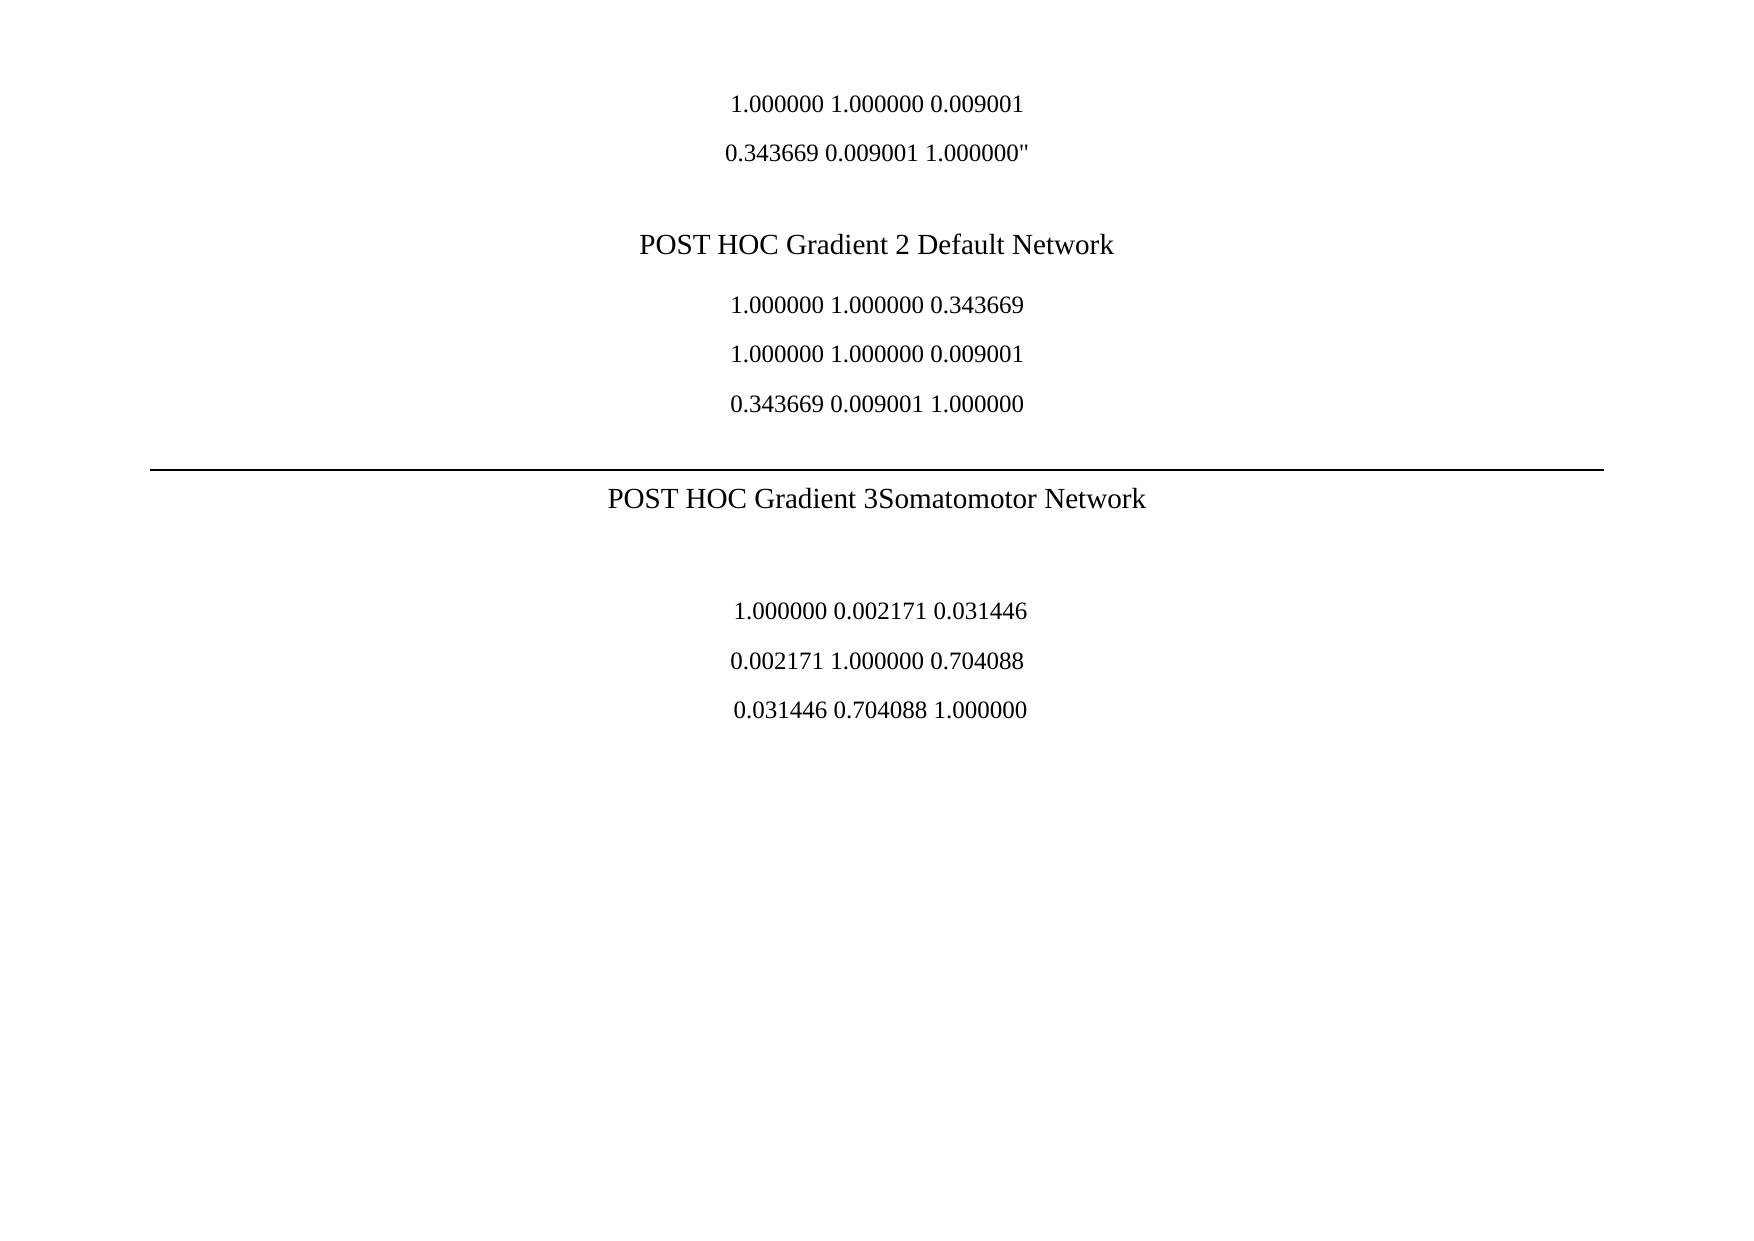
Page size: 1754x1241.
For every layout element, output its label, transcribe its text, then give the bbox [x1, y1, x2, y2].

text 0.343669 0.009001 1.000000" [150, 138, 1604, 167]
text 0.002171 1.000000 0.704088 [150, 646, 1604, 675]
text 1.000000 1.000000 0.009001 [150, 339, 1604, 368]
text 0.343669 0.009001 1.000000 [150, 389, 1604, 418]
text 1.000000 1.000000 0.343669 [150, 290, 1604, 319]
text POST HOC Gradient 2 Default Network [150, 227, 1604, 261]
text 0.031446 0.704088 1.000000 [150, 696, 1604, 724]
text POST HOC Gradient 3Somatomotor Network [150, 481, 1604, 514]
text 1.000000 0.002171 0.031446 [150, 596, 1604, 625]
text 1.000000 1.000000 0.009001 [150, 89, 1604, 117]
